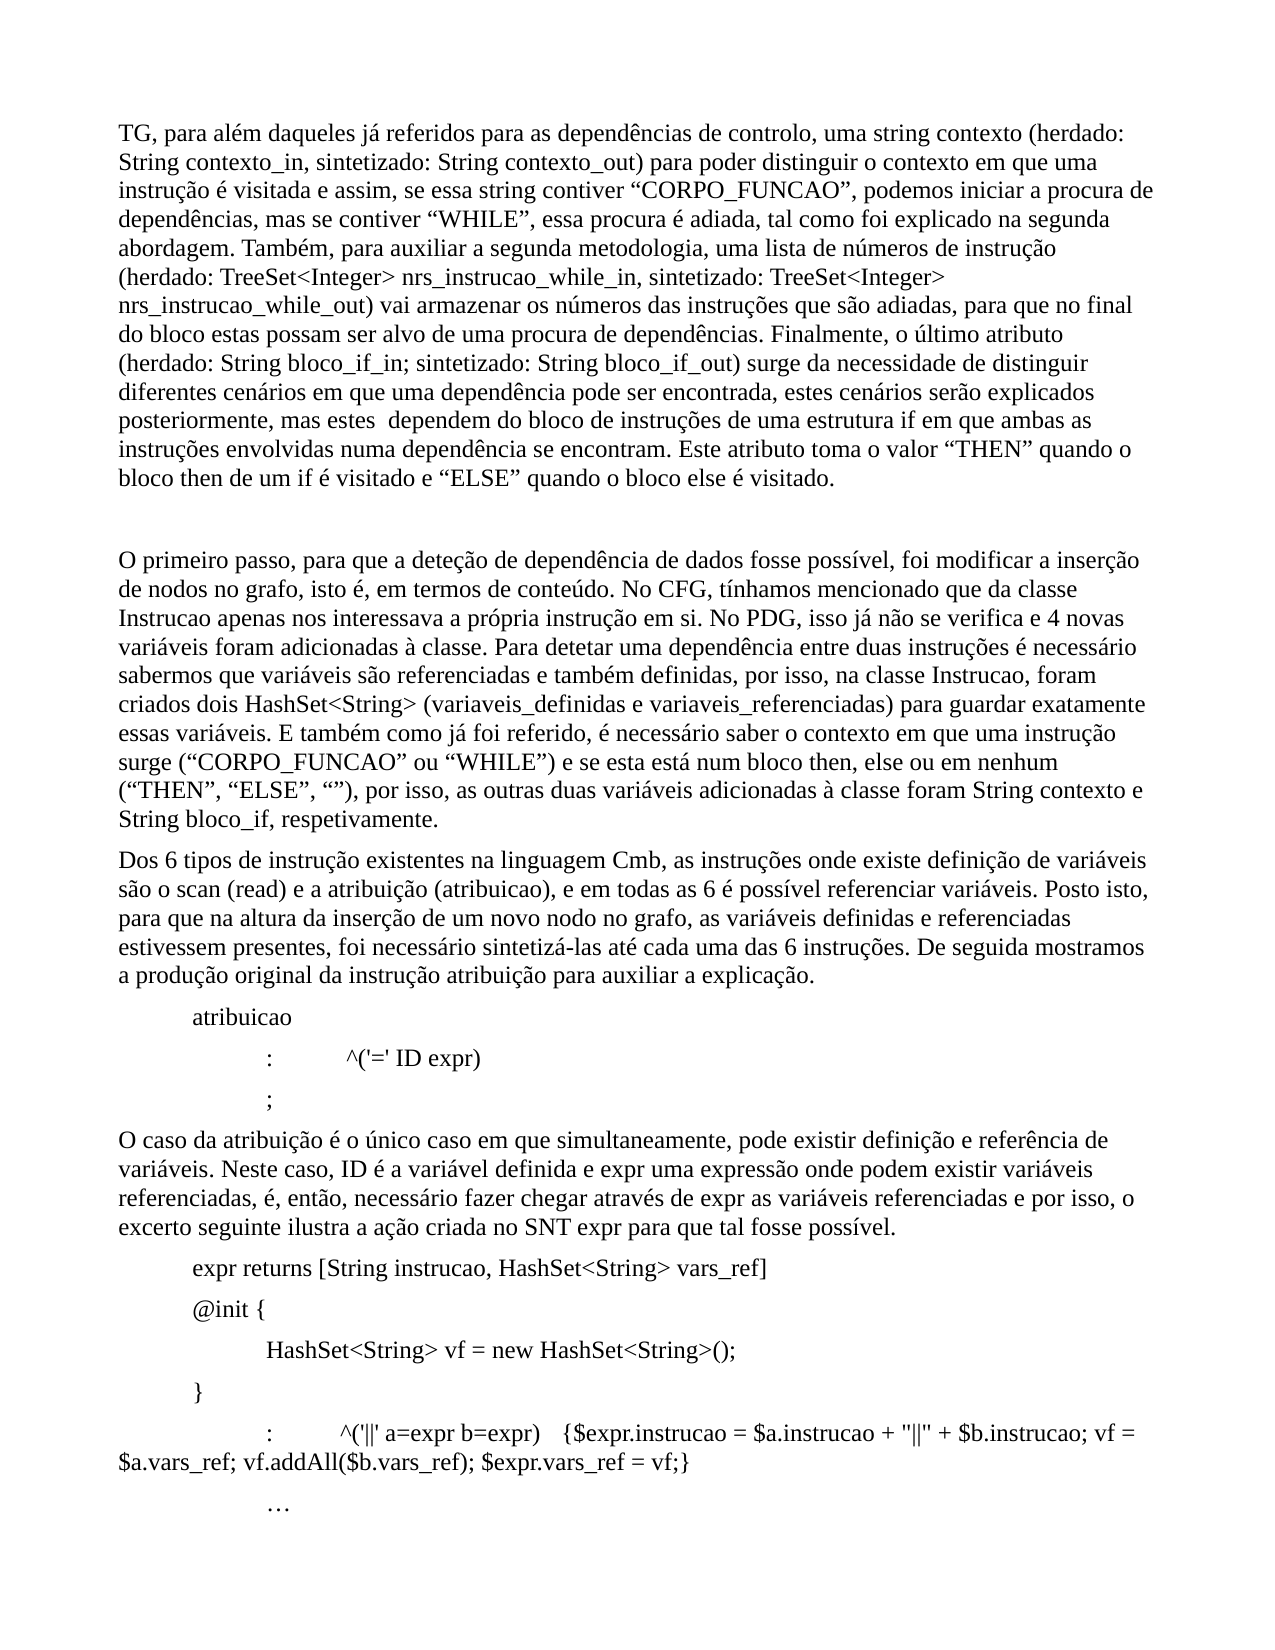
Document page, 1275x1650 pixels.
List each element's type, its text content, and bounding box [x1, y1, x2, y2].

text HashSet<String> vf = new HashSet<String>(); [118, 1336, 1157, 1364]
text } [118, 1377, 1157, 1406]
text expr returns [String instrucao, HashSet<String> vars_ref] [118, 1253, 1157, 1282]
text @init { [118, 1294, 1157, 1323]
text atribuicao [118, 1002, 1157, 1031]
text : ^('||' a=expr b=expr) {$expr.instrucao = $a.instrucao + "||" + $b.instrucao; vf = $a.vars_ref; vf.addAll($b.vars_ref); $expr.vars_ref = vf;} [118, 1418, 1157, 1476]
text : ^('=' ID expr) [118, 1043, 1157, 1072]
text ; [118, 1084, 1157, 1113]
text … [118, 1488, 1157, 1517]
text O primeiro passo, para que a deteção de dependência de dados fosse possível, foi modificar a inserção de nodos no grafo, isto é, em termos de conteúdo. No CFG, tínhamos mencionado que da classe Instrucao apenas nos interessava a própria instrução em si. No PDG, isso já não se verifica e 4 novas variáveis foram adicionadas à classe. Para detetar uma dependência entre duas instruções é necessário sabermos que variáveis são referenciadas e também definidas, por isso, na classe Instrucao, foram criados dois HashSet<String> (variaveis_definidas e variaveis_referenciadas) para guardar exatamente essas variáveis. E também como já foi referido, é necessário saber o contexto em que uma instrução surge (“CORPO_FUNCAO” ou “WHILE”) e se esta está num bloco then, else ou em nenhum (“THEN”, “ELSE”, “”), por isso, as outras duas variáveis adicionadas à classe foram String contexto e String bloco_if, respetivamente. [118, 546, 1157, 833]
text O caso da atribuição é o único caso em que simultaneamente, pode existir definição e referência de variáveis. Neste caso, ID é a variável definida e expr uma expressão onde podem existir variáveis referenciadas, é, então, necessário fazer chegar através de expr as variáveis referenciadas e por isso, o excerto seguinte ilustra a ação criada no SNT expr para que tal fosse possível. [118, 1126, 1157, 1241]
text TG, para além daqueles já referidos para as dependências de controlo, uma string contexto (herdado: String contexto_in, sintetizado: String contexto_out) para poder distinguir o contexto em que uma instrução é visitada e assim, se essa string contiver “CORPO_FUNCAO”, podemos iniciar a procura de dependências, mas se contiver “WHILE”, essa procura é adiada, tal como foi explicado na segunda abordagem. Também, para auxiliar a segunda metodologia, uma lista de números de instrução (herdado: TreeSet<Integer> nrs_instrucao_while_in, sintetizado: TreeSet<Integer> nrs_instrucao_while_out) vai armazenar os números das instruções que são adiadas, para que no final do bloco estas possam ser alvo de uma procura de dependências. Finalmente, o último atributo (herdado: String bloco_if_in; sintetizado: String bloco_if_out) surge da necessidade de distinguir diferentes cenários em que uma dependência pode ser encontrada, estes cenários serão explicados posteriormente, mas estes dependem do bloco de instruções de uma estrutura if em que ambas as instruções envolvidas numa dependência se encontram. Este atributo toma o valor “THEN” quando o bloco then de um if é visitado e “ELSE” quando o bloco else é visitado. [118, 118, 1157, 492]
text Dos 6 tipos de instrução existentes na linguagem Cmb, as instruções onde existe definição de variáveis são o scan (read) e a atribuição (atribuicao), e em todas as 6 é possível referenciar variáveis. Posto isto, para que na altura da inserção de um novo nodo no grafo, as variáveis definidas e referenciadas estivessem presentes, foi necessário sintetizá-las até cada uma das 6 instruções. De seguida mostramos a produção original da instrução atribuição para auxiliar a explicação. [118, 846, 1157, 989]
